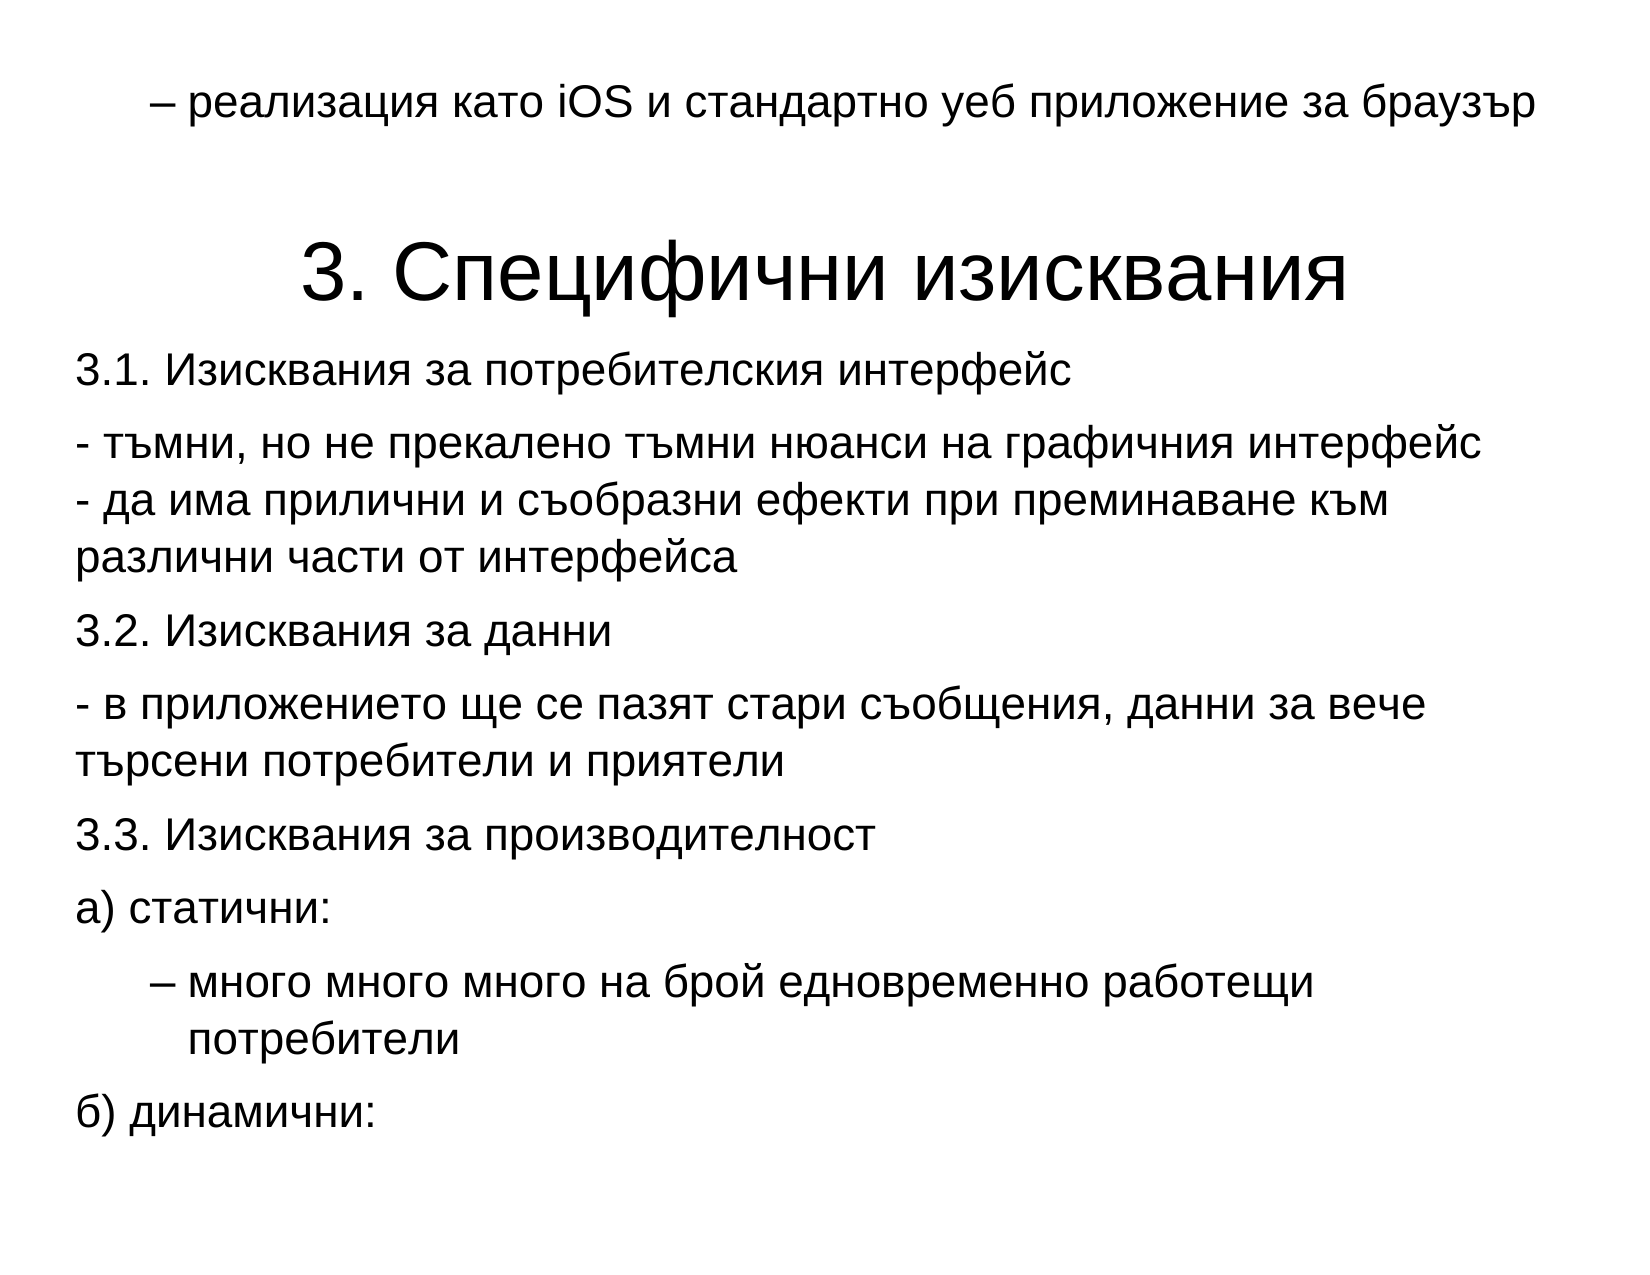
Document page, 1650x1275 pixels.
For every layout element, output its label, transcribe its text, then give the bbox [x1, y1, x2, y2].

text 3.1. Изисквания за потребителския интерфейс [75, 342, 1575, 395]
text - тъмни, но не прекалено тъмни нюанси на графичния интерфейс - да има прилични и съобразни ефекти при преминаване към различни части от интерфейса [75, 416, 1575, 582]
text 3.2. Изисквания за данни [75, 603, 1575, 656]
text - в приложението ще се пазят стари съобщения, данни за вече търсени потребители и приятели [75, 677, 1575, 786]
list реализация като iOS и стандартно уеб приложение за браузър [150, 75, 1575, 128]
text 3.3. Изисквания за производителност [75, 807, 1575, 860]
text а) статични: [75, 881, 1575, 933]
text б) динамични: [75, 1085, 1575, 1137]
text 3. Специфични изисквания [75, 222, 1575, 318]
list много много много на брой едновременно работещи потребители [150, 954, 1575, 1064]
